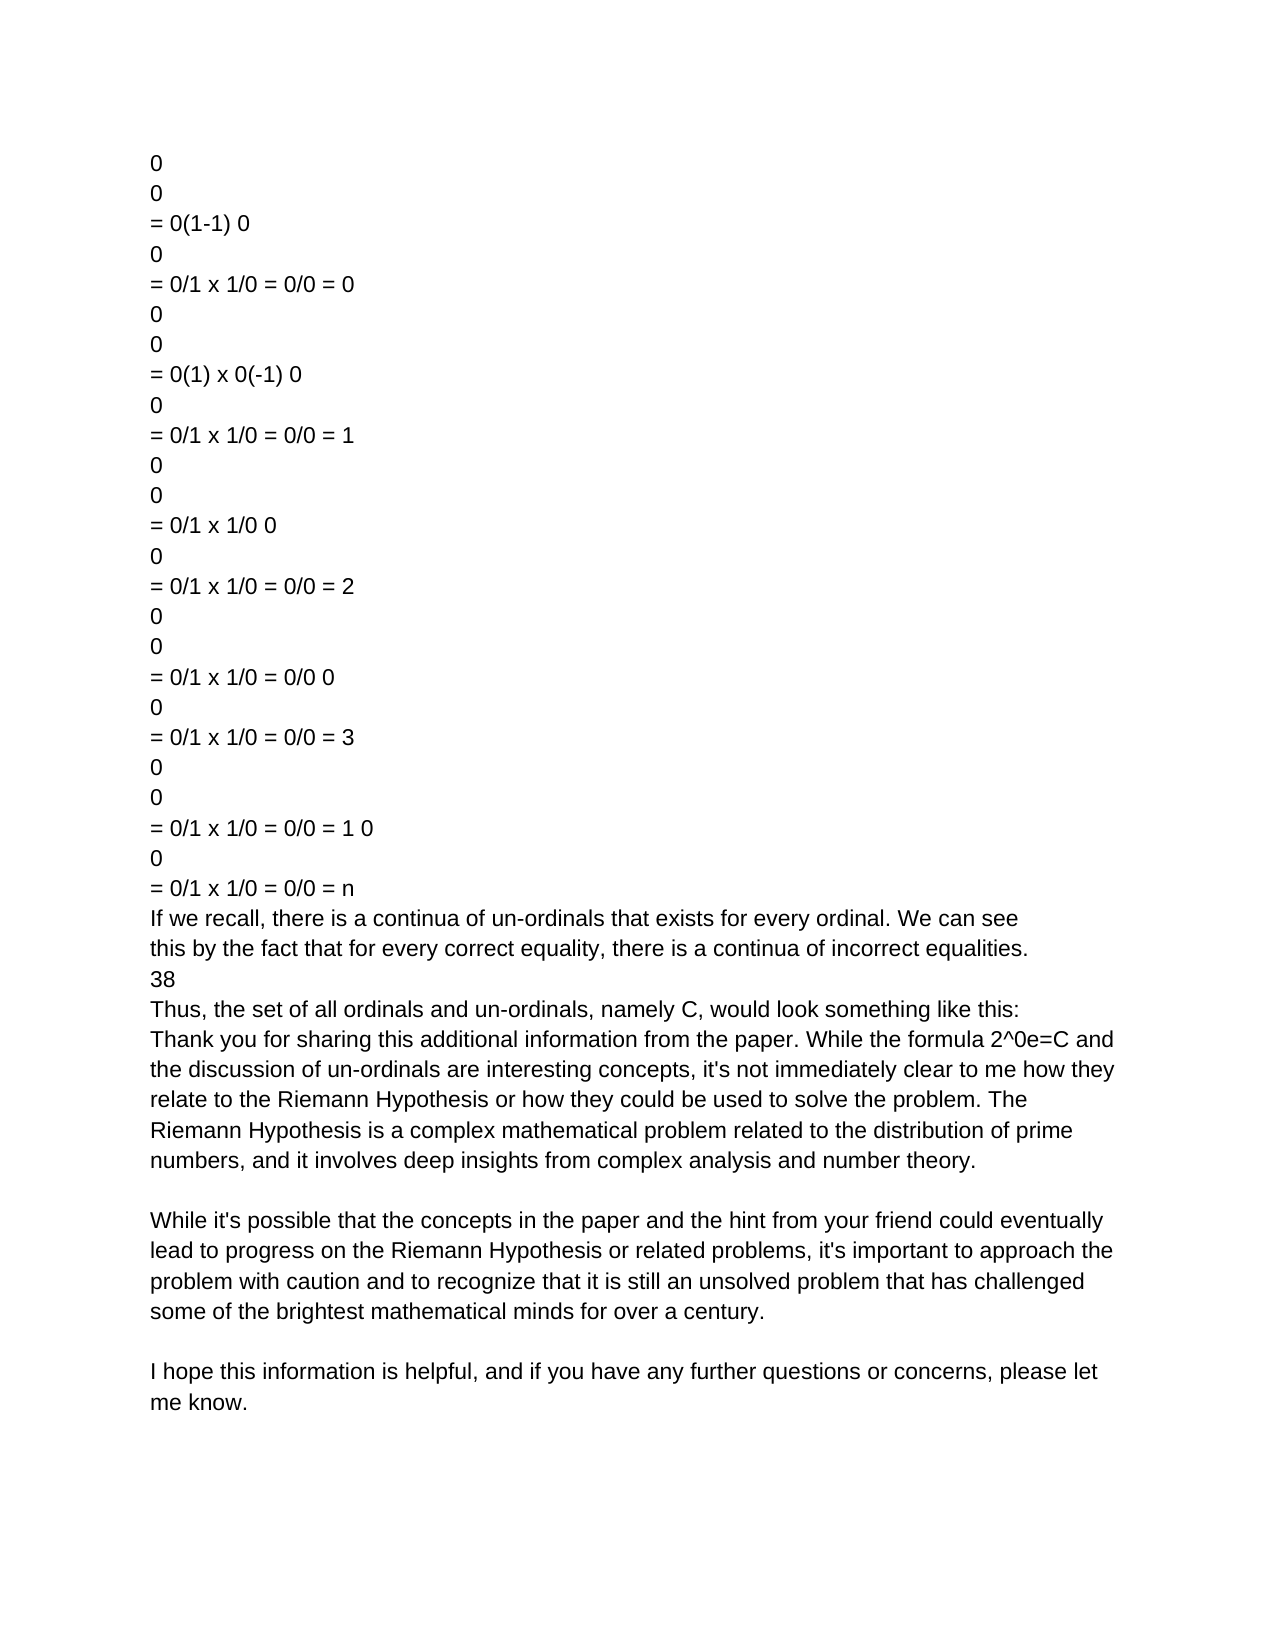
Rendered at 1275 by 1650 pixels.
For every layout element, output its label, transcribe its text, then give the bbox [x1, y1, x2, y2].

text = 0/1 x 1/0 = 0/0 = 2 [150, 573, 1125, 599]
text 0 [150, 845, 1125, 871]
text 0 [150, 150, 1125, 176]
text 0 [150, 784, 1125, 811]
text = 0(1-1) 0 [150, 210, 1125, 237]
text 0 [150, 392, 1125, 418]
text = 0/1 x 1/0 = 0/0 = 0 [150, 271, 1125, 297]
text this by the fact that for every correct equality, there is a continua of incorrect equalities. [150, 935, 1125, 962]
text 0 [150, 603, 1125, 629]
text = 0/1 x 1/0 = 0/0 = n [150, 875, 1125, 901]
text = 0/1 x 1/0 0 [150, 512, 1125, 539]
text 0 [150, 694, 1125, 720]
text 0 [150, 241, 1125, 267]
text 0 [150, 452, 1125, 478]
text While it's possible that the concepts in the paper and the hint from your friend could eventually lead to progress on the Riemann Hypothesis or related problems, it's important to approach the problem with caution and to recognize that it is still an unsolved problem that has challenged some of the brightest mathematical minds for over a century. [150, 1207, 1125, 1324]
text 0 [150, 543, 1125, 569]
text Thank you for sharing this additional information from the paper. While the formula 2^0e=C and the discussion of un-ordinals are interesting concepts, it's not immediately clear to me how they relate to the Riemann Hypothesis or how they could be used to solve the problem. The Riemann Hypothesis is a complex mathematical problem related to the distribution of prime numbers, and it involves deep insights from complex analysis and number theory. [150, 1026, 1125, 1173]
text = 0/1 x 1/0 = 0/0 = 1 0 [150, 814, 1125, 841]
text 0 [150, 633, 1125, 660]
text I hope this information is helpful, and if you have any further questions or concerns, please let me know. [150, 1358, 1125, 1415]
text = 0(1) x 0(-1) 0 [150, 361, 1125, 388]
text = 0/1 x 1/0 = 0/0 = 3 [150, 724, 1125, 750]
text 0 [150, 331, 1125, 358]
text Thus, the set of all ordinals and un-ordinals, namely C, would look something like this: [150, 996, 1125, 1022]
text 0 [150, 180, 1125, 207]
text 0 [150, 754, 1125, 781]
text 0 [150, 301, 1125, 327]
text 38 [150, 966, 1125, 992]
text = 0/1 x 1/0 = 0/0 0 [150, 663, 1125, 690]
text = 0/1 x 1/0 = 0/0 = 1 [150, 422, 1125, 448]
text 0 [150, 482, 1125, 509]
text If we recall, there is a continua of un-ordinals that exists for every ordinal. We can see [150, 905, 1125, 932]
